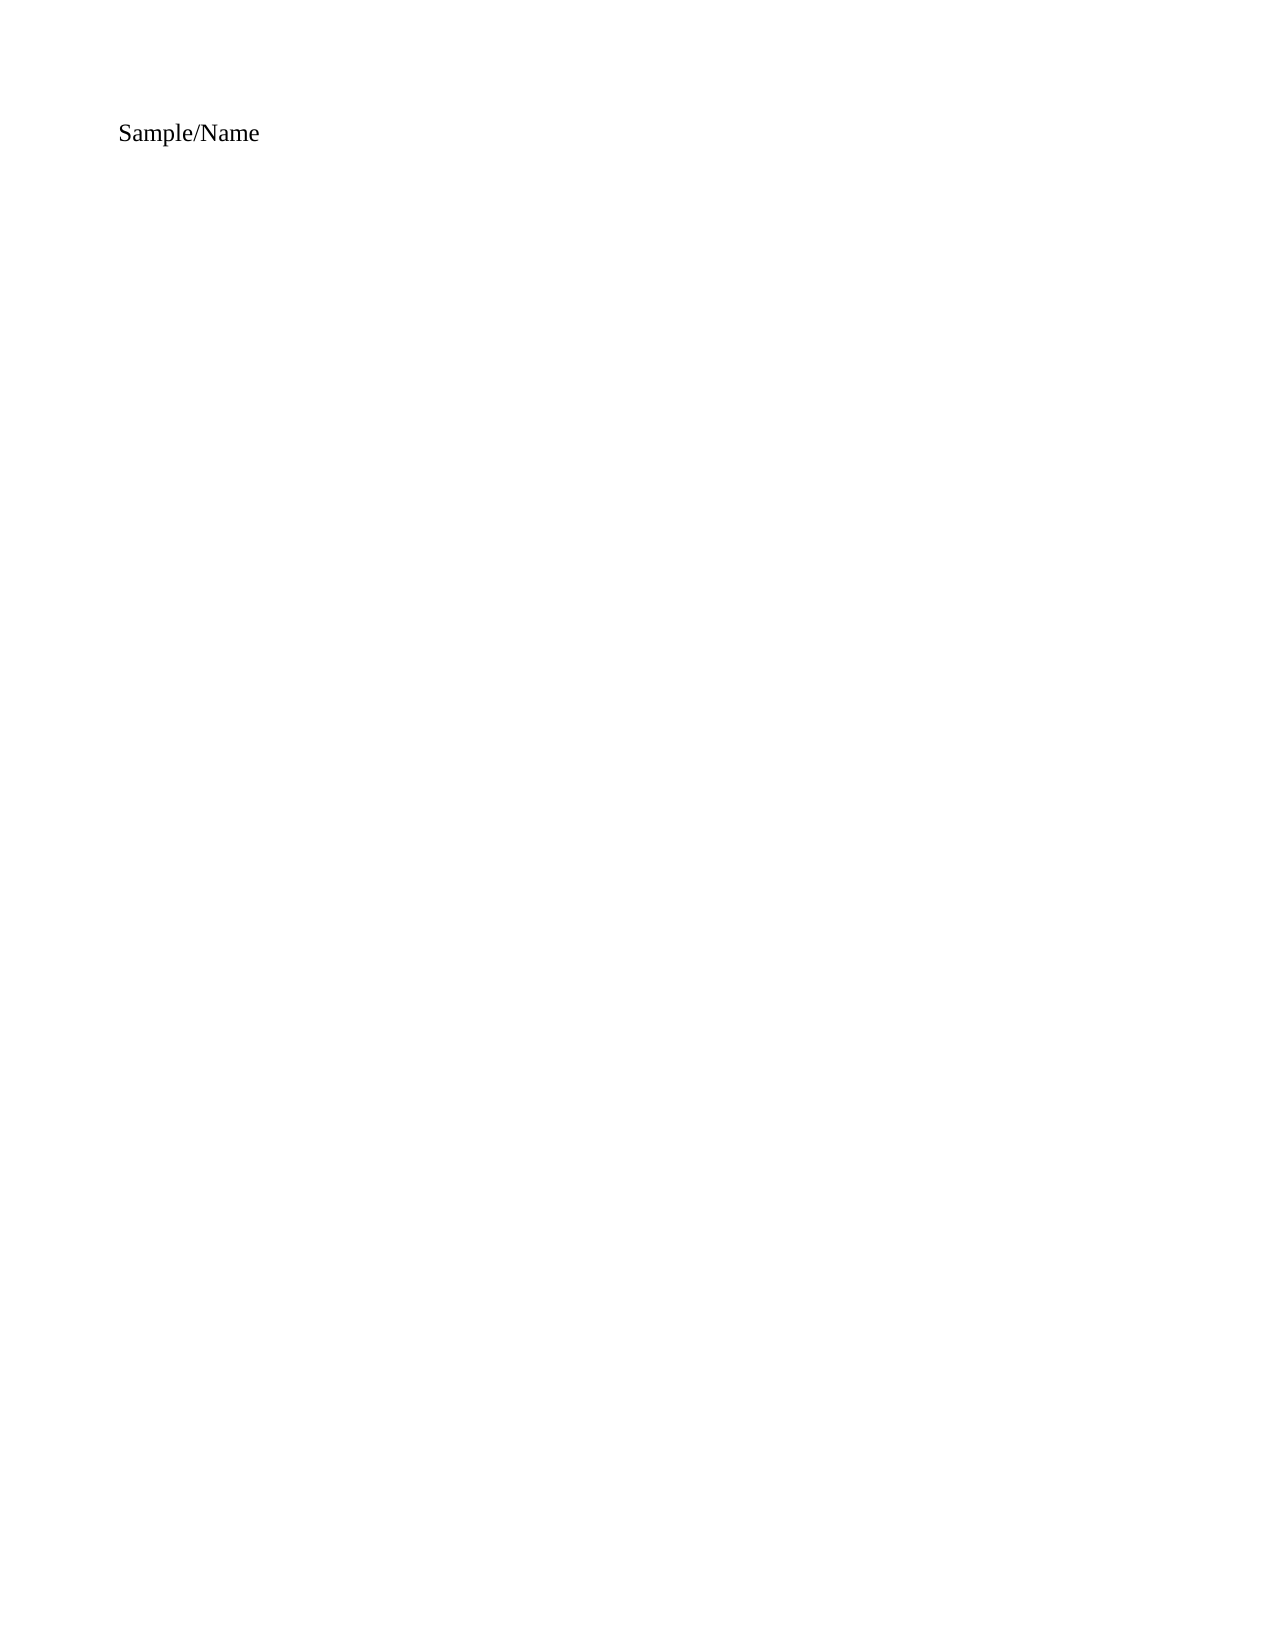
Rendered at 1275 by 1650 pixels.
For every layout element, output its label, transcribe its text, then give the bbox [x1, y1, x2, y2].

text Sample/Name [118, 118, 1157, 147]
